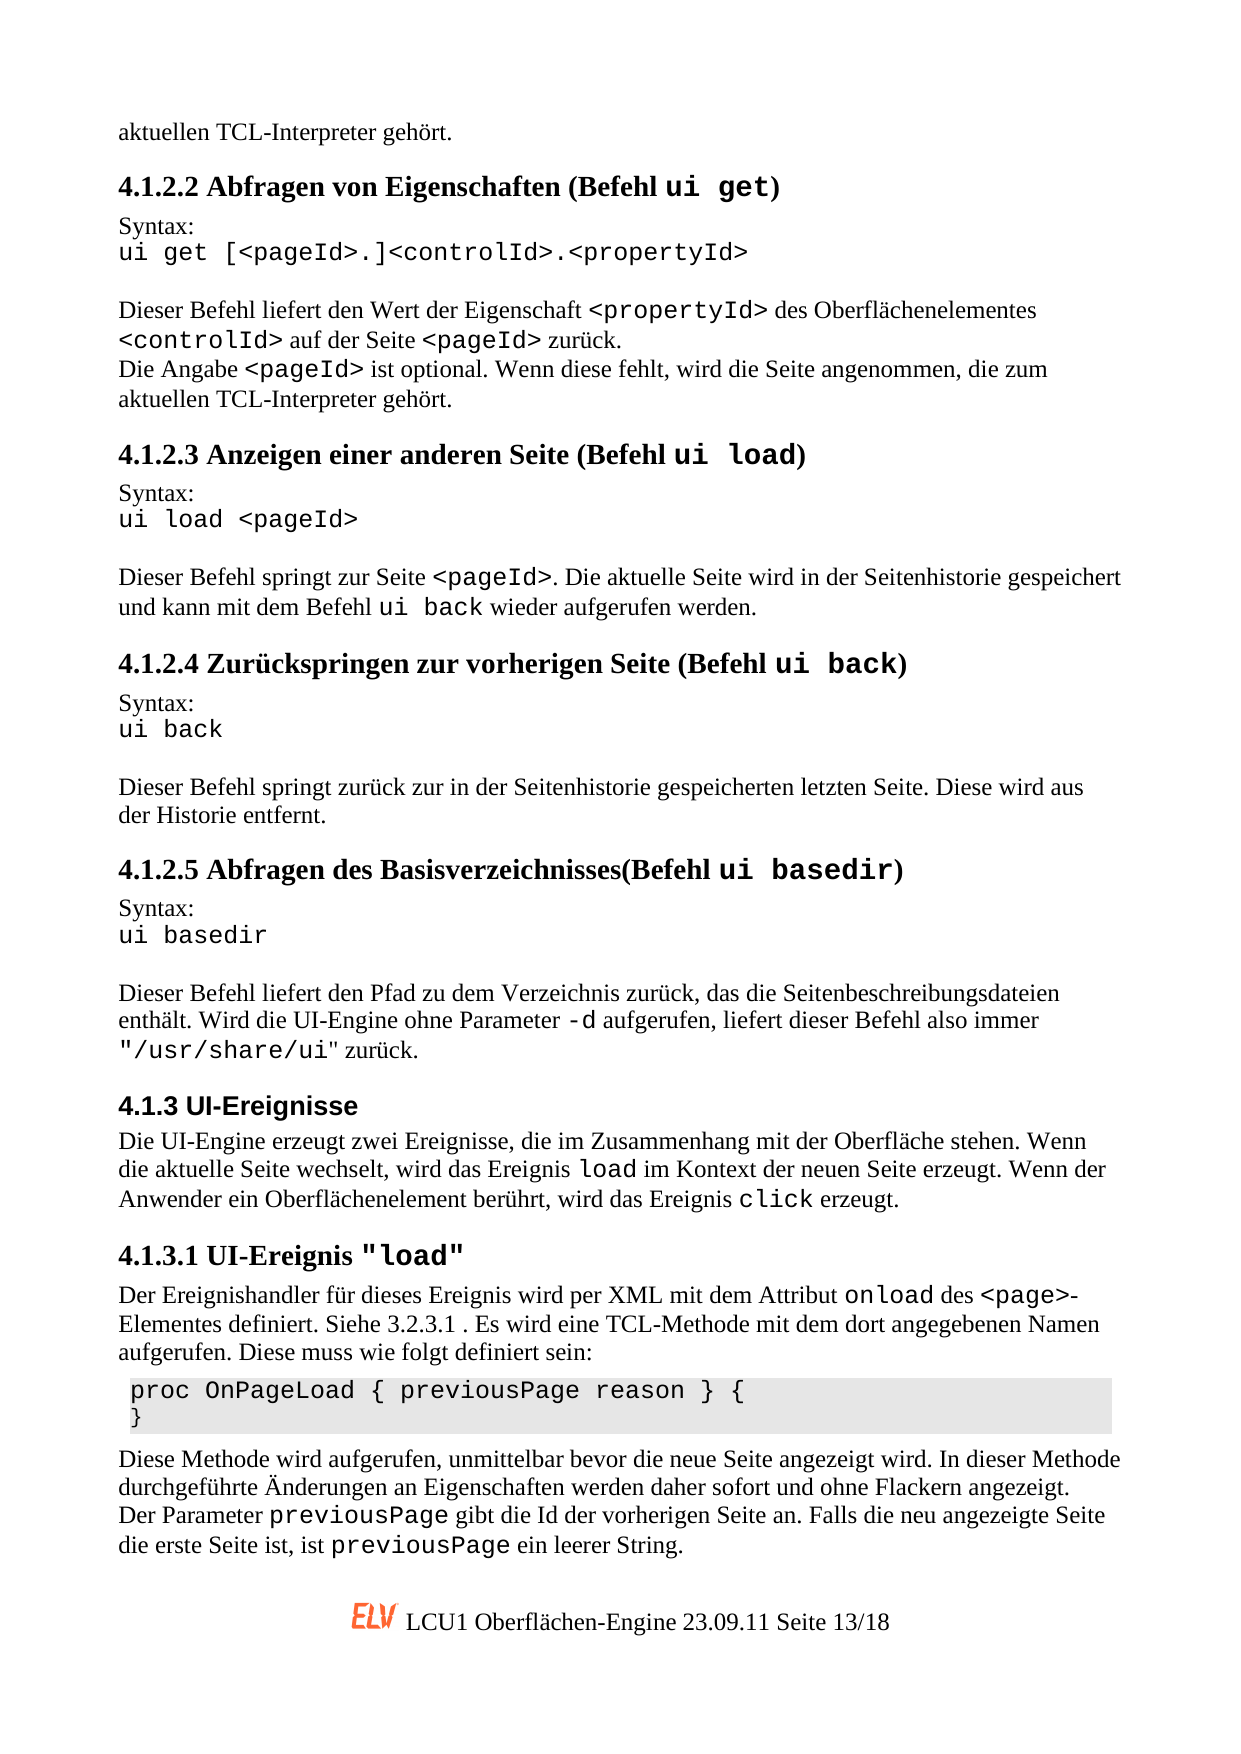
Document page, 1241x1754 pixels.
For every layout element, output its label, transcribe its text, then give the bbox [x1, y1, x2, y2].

subtitle Abfragen des Basisverzeichnisses(Befehl ui basedir) [118, 853, 1122, 888]
text ui load <pageId> [118, 507, 1122, 535]
text Syntax: [118, 212, 1122, 239]
text Syntax: [118, 689, 1122, 717]
subtitle Abfragen von Eigenschaften (Befehl ui get) [118, 171, 1122, 206]
text Syntax: [118, 894, 1122, 922]
text Syntax: [118, 479, 1122, 507]
text Die UI-Engine erzeugt zwei Ereignisse, die im Zusammenhang mit der Oberfläche stehen. Wenn die aktuelle Seite wechselt, wird das Ereignis load im Kontext der neuen Seite erzeugt. Wenn der Anwender ein Oberflächenelement berührt, wird das Ereignis click erzeugt. [118, 1127, 1122, 1215]
text } [130, 1406, 1112, 1430]
text ui basedir [118, 922, 1122, 951]
text proc OnPageLoad { previousPage reason } { [130, 1378, 1112, 1406]
text Dieser Befehl liefert den Wert der Eigenschaft <propertyId> des Oberflächenelementes <controlId> auf der Seite <pageId> zurück. [118, 296, 1122, 356]
text Dieser Befehl springt zur Seite <pageId>. Die aktuelle Seite wird in der Seitenhistorie gespeichert und kann mit dem Befehl ui back wieder aufgerufen werden. [118, 563, 1122, 623]
subtitle Anzeigen einer anderen Seite (Befehl ui load) [118, 438, 1122, 473]
text Der Ereignishandler für dieses Ereignis wird per XML mit dem Attribut onload des <page>-Elementes definiert. Siehe 3.2.3.1 . Es wird eine TCL-Methode mit dem dort angegebenen Namen aufgerufen. Diese muss wie folgt definiert sein: [118, 1281, 1122, 1366]
text ui get [<pageId>.]<controlId>.<propertyId> [118, 239, 1122, 268]
text Diese Methode wird aufgerufen, unmittelbar bevor die neue Seite angezeigt wird. In dieser Methode durchgeführte Änderungen an Eigenschaften werden daher sofort und ohne Flackern angezeigt. [118, 1366, 1122, 1501]
text ui back [118, 717, 1122, 745]
picture [350, 1601, 400, 1631]
text Die Angabe <pageId> ist optional. Wenn diese fehlt, wird die Seite angenommen, die zum aktuellen TCL-Interpreter gehört. [118, 356, 1122, 413]
subtitle Zurückspringen zur vorherigen Seite (Befehl ui back) [118, 648, 1122, 683]
text aktuellen TCL-Interpreter gehört. [118, 118, 1122, 146]
text Dieser Befehl springt zurück zur in der Seitenhistorie gespeicherten letzten Seite. Diese wird aus der Historie entfernt. [118, 773, 1122, 828]
text Dieser Befehl liefert den Pfad zu dem Verzeichnis zurück, das die Seitenbeschreibungsdateien enthält. Wird die UI-Engine ohne Parameter -d aufgerufen, liefert dieser Befehl also immer "/usr/share/ui" zurück. [118, 979, 1122, 1066]
subtitle UI-Ereignis "load" [118, 1240, 1122, 1274]
text Der Parameter previousPage gibt die Id der vorherigen Seite an. Falls die neu angezeigte Seite die erste Seite ist, ist previousPage ein leerer String. [118, 1501, 1122, 1561]
subtitle UI-Ereignisse [118, 1091, 1122, 1121]
